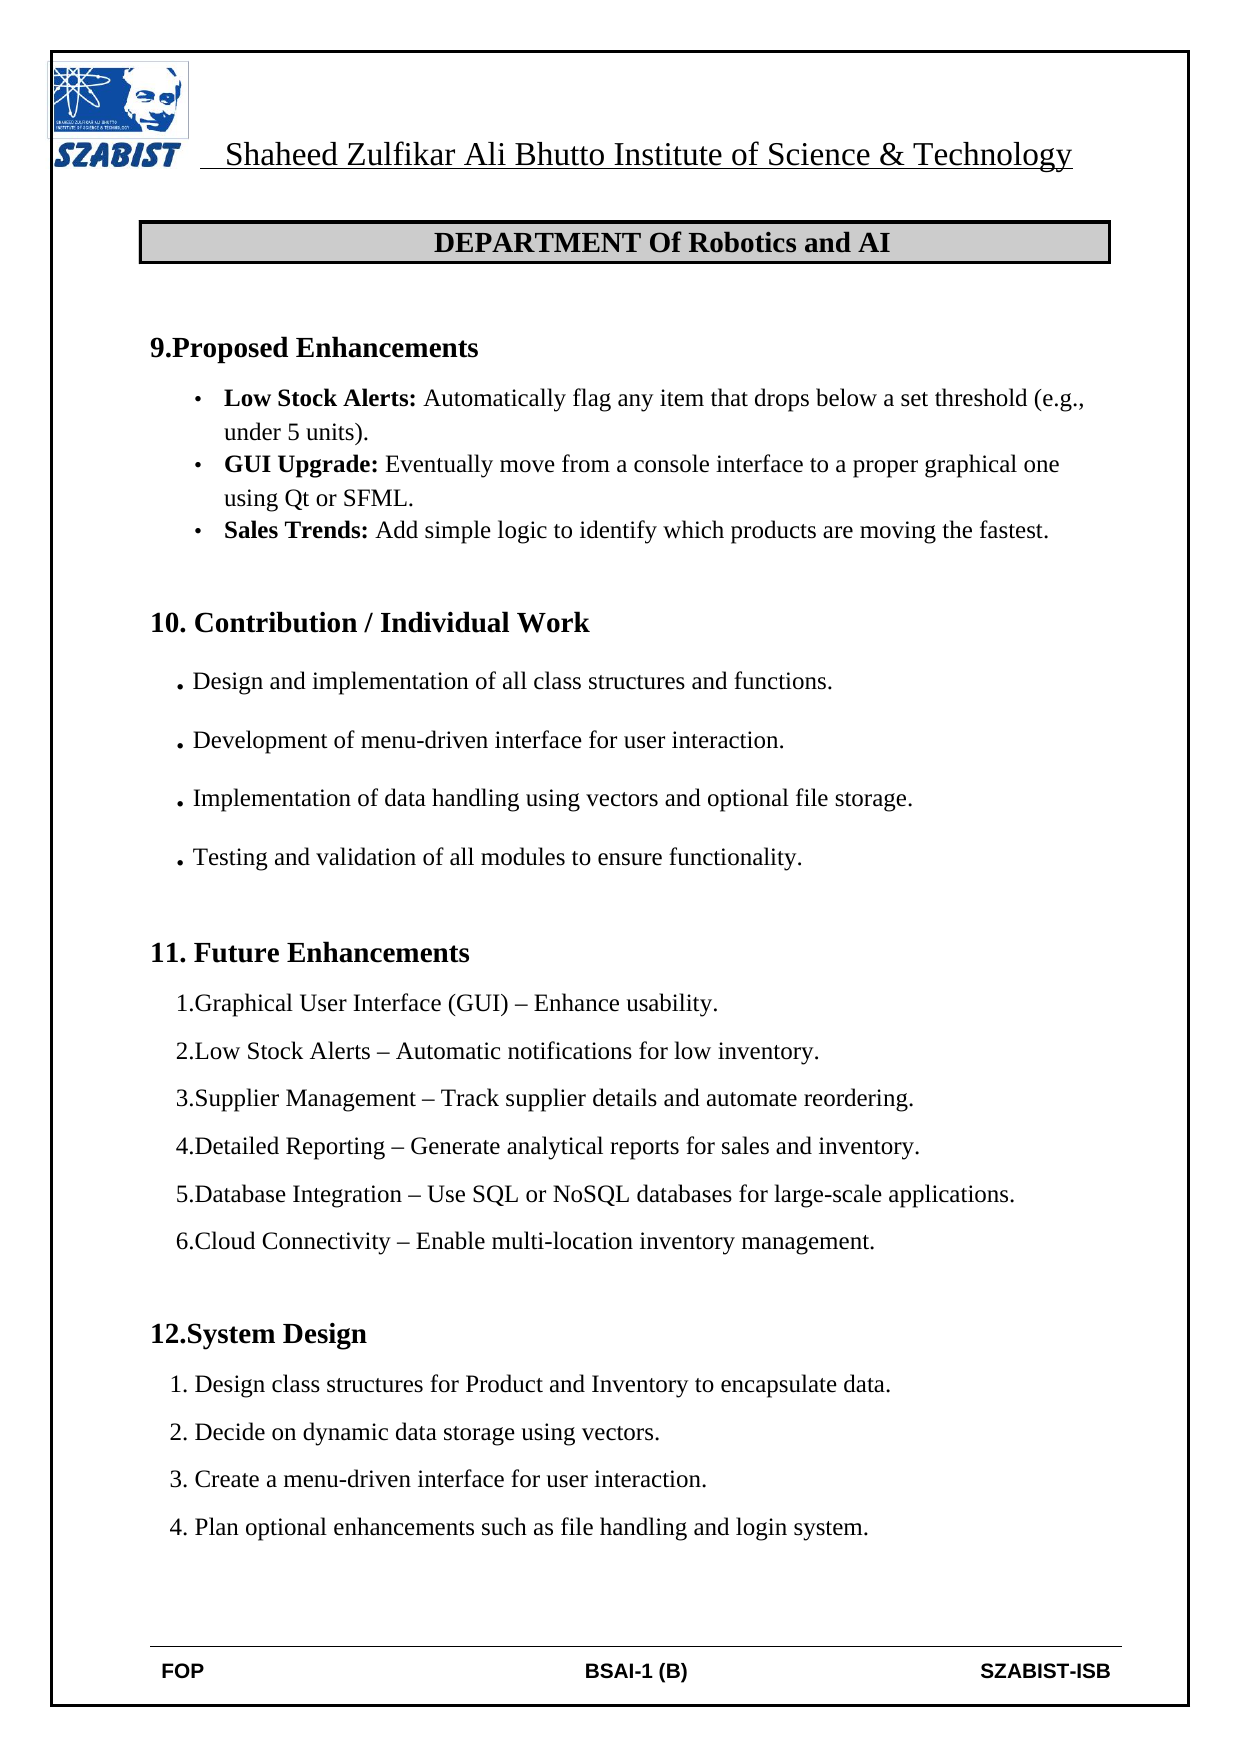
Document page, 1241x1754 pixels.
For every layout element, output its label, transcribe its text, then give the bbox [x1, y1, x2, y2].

text 2. Decide on dynamic data storage using vectors. [150, 1417, 1099, 1445]
text  3.Supplier Management – Track supplier details and automate reordering. [150, 1083, 1099, 1112]
list Low Stock Alerts: Automatically flag any item that drops below a set threshold (e.g., under 5 units). [194, 383, 1099, 445]
text 1. Design class structures for Product and Inventory to encapsulate data. [150, 1369, 1099, 1398]
text 11. Future Enhancements [150, 935, 1099, 969]
picture [53, 60, 189, 169]
text  2.Low Stock Alerts – Automatic notifications for low inventory. [150, 1036, 1099, 1064]
text  4.Detailed Reporting – Generate analytical reports for sales and inventory. [150, 1131, 1099, 1160]
list GUI Upgrade: Eventually move from a console interface to a proper graphical one using Qt or SFML. [194, 449, 1099, 511]
text 4. Plan optional enhancements such as file handling and login system. [150, 1512, 1099, 1541]
picture [45, 60, 50, 169]
text 10. Contribution / Individual Work [150, 605, 1099, 639]
text  . Design and implementation of all class structures and functions. [150, 658, 1099, 697]
text  1.Graphical User Interface (GUI) – Enhance usability. [150, 988, 1099, 1017]
text 12.System Design [150, 1316, 1099, 1349]
text 3. Create a menu-driven interface for user interaction. [150, 1464, 1099, 1493]
list Sales Trends: Add simple logic to identify which products are moving the fastest. [194, 516, 1099, 544]
text  5.Database Integration – Use SQL or NoSQL databases for large-scale applications. [150, 1179, 1099, 1207]
text . Development of menu-driven interface for user interaction. [150, 717, 1099, 755]
text 9.Proposed Enhancements [150, 330, 1099, 364]
text . Implementation of data handling using vectors and optional file storage. [150, 776, 1099, 814]
text . Testing and validation of all modules to ensure functionality. [150, 834, 1099, 873]
text  6.Cloud Connectivity – Enable multi-location inventory management. [150, 1226, 1099, 1255]
